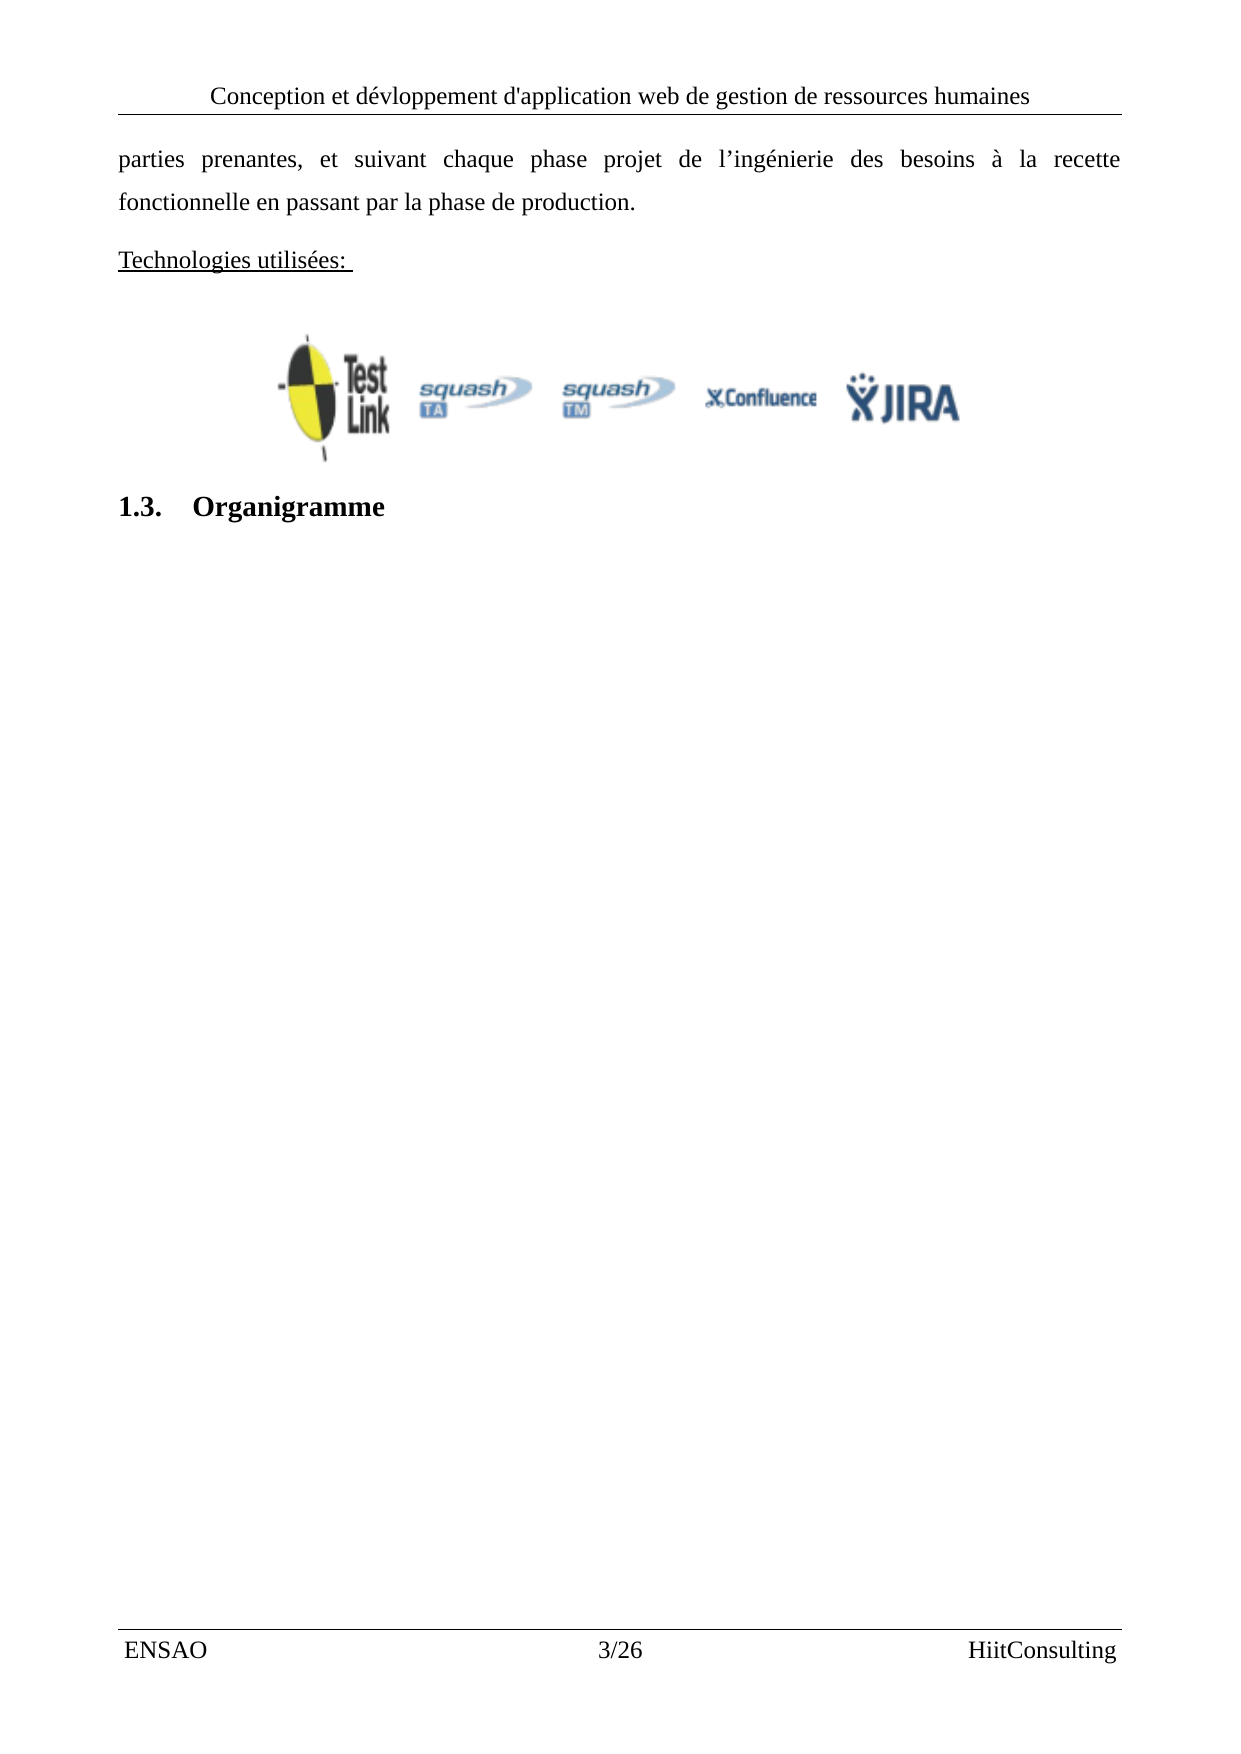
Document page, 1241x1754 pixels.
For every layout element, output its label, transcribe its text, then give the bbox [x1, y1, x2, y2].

text 1.3. Organigramme [118, 303, 1122, 523]
picture [257, 322, 983, 473]
text Technologies utilisées: [118, 245, 1122, 274]
text parties prenantes, et suivant chaque phase projet de l’ingénierie des besoins à la recette fonctionnelle en passant par la phase de production. [118, 144, 1122, 216]
